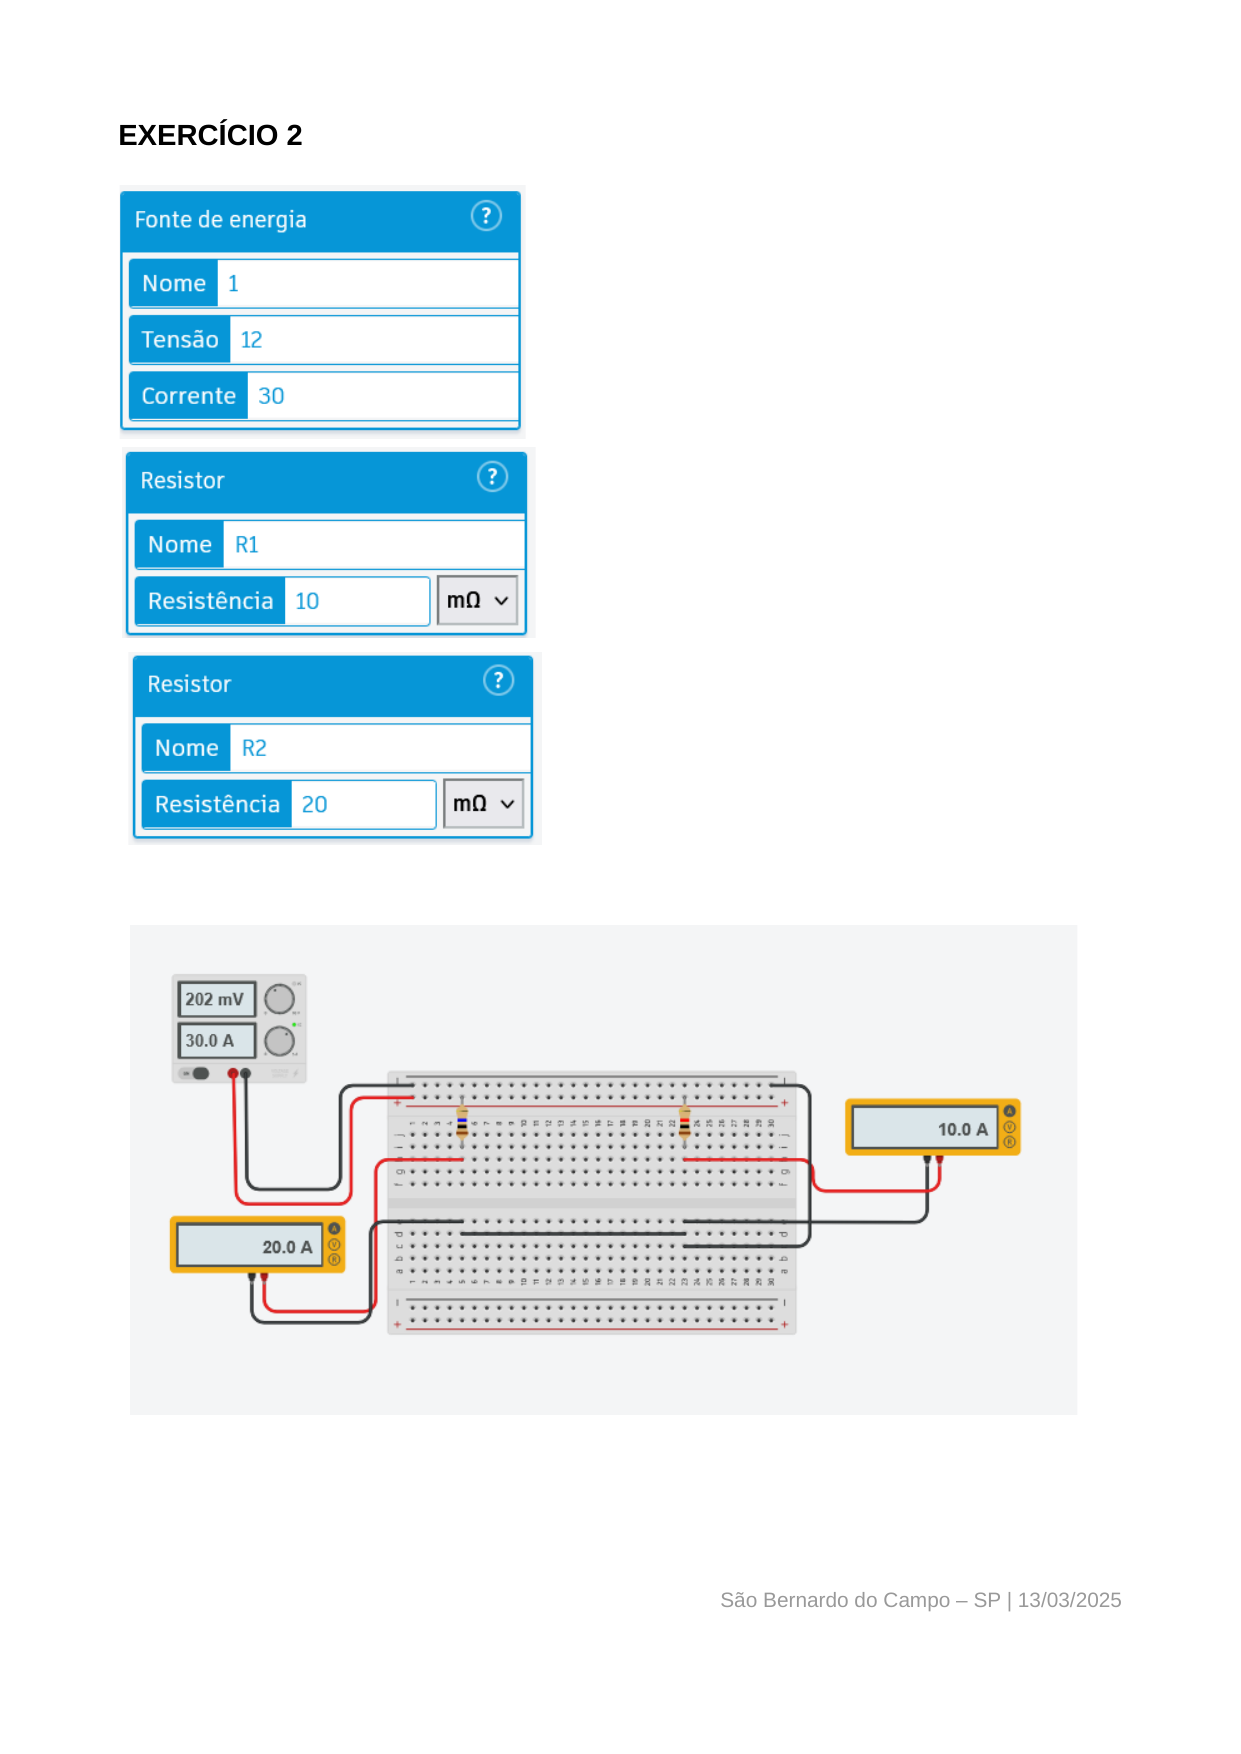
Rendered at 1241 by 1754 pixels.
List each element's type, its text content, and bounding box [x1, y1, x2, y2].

text São Bernardo do Campo – SP | 13/03/2025 [118, 1501, 1122, 1611]
picture [128, 652, 542, 845]
picture [122, 447, 536, 638]
picture [130, 925, 1078, 1415]
text EXERCÍCIO 2 [118, 118, 1122, 152]
picture [119, 185, 526, 439]
